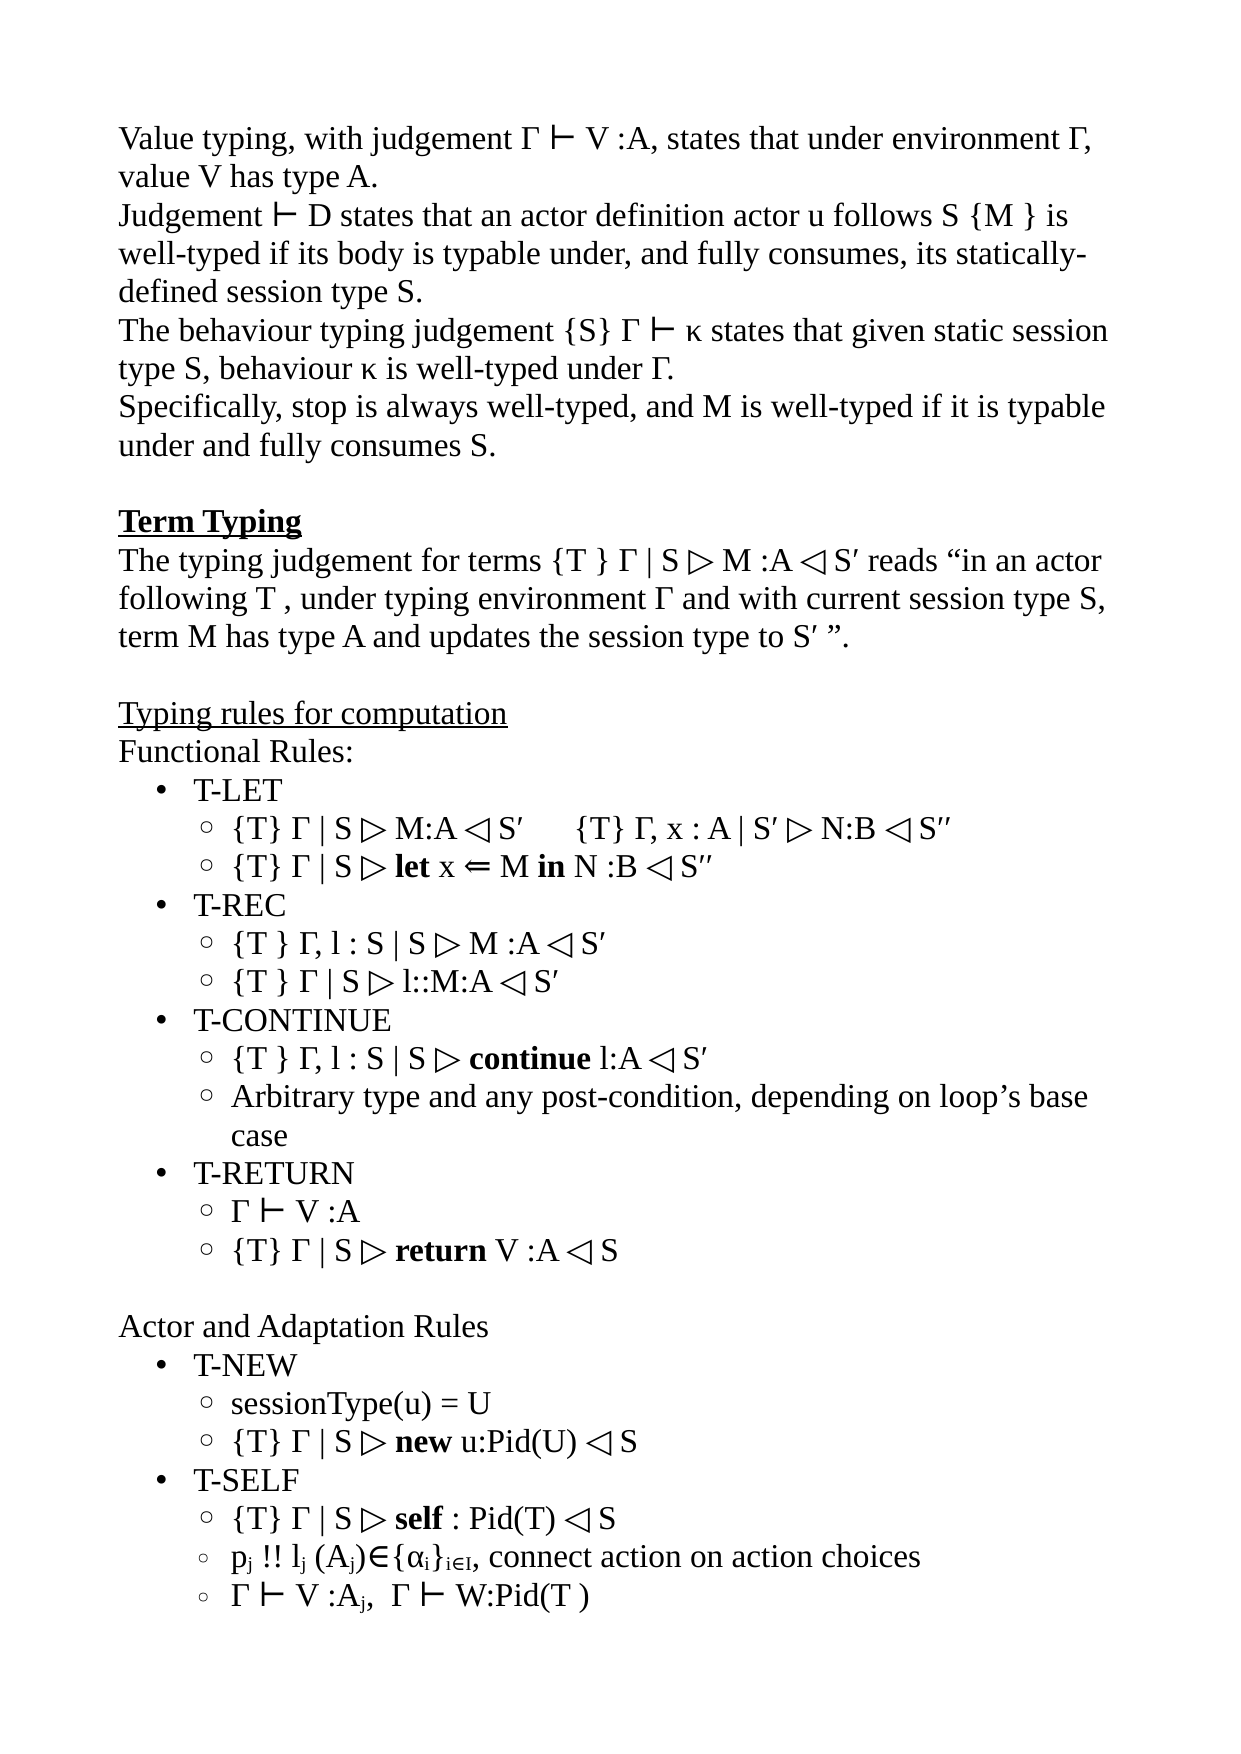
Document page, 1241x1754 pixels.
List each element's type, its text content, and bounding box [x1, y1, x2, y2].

list Γ ⊢ V :A [193, 1191, 1122, 1230]
list T-NEW [156, 1345, 1122, 1383]
text The typing judgement for terms {T } Γ | S ▷ M :A ◁ S′ reads “in an actor following T , under typing environment Γ and with current session type S, term M has type A and updates the session type to S′ ”. [118, 540, 1122, 655]
list T-SELF [156, 1460, 1122, 1498]
list {T} Γ | S ▷ let x ⇐ M in N :B ◁ S′′ [193, 846, 1122, 885]
text Actor and Adaptation Rules [118, 1306, 1122, 1345]
list {T } Γ, l : S | S ▷ M :A ◁ S′ [193, 923, 1122, 961]
list Γ ⊢ V :Aj, Γ ⊢ W:Pid(T ) [193, 1575, 1122, 1613]
text Term Typing [118, 501, 1122, 540]
list {T} Γ | S ▷ new u:Pid(U) ◁ S [193, 1421, 1122, 1460]
list T-CONTINUE [156, 1000, 1122, 1038]
list {T} Γ | S ▷ return V :A ◁ S [193, 1230, 1122, 1268]
text Specifically, stop is always well-typed, and M is well-typed if it is typable under and fully consumes S. [118, 386, 1122, 463]
text Judgement ⊢ D states that an actor definition actor u follows S {M } is well-typed if its body is typable under, and fully consumes, its statically-defined session type S. [118, 195, 1122, 310]
list {T } Γ, l : S | S ▷ continue l:A ◁ S′ [193, 1038, 1122, 1076]
text Typing rules for computation [118, 693, 1122, 731]
list T-REC [156, 885, 1122, 923]
text Value typing, with judgement Γ ⊢ V :A, states that under environment Γ, value V has type A. [118, 118, 1122, 195]
list pj !! lj (Aj)∈{αi}i∈I, connect action on action choices [193, 1536, 1122, 1575]
list {T} Γ | S ▷ M:A ◁ S′ {T} Γ, x : A | S′ ▷ N:B ◁ S′′ [193, 808, 1122, 846]
list T-RETURN [156, 1153, 1122, 1191]
list sessionType(u) = U [193, 1383, 1122, 1421]
text Functional Rules: [118, 731, 1122, 770]
list Arbitrary type and any post-condition, depending on loop’s base case [193, 1076, 1122, 1153]
list T-LET [156, 770, 1122, 808]
list {T } Γ | S ▷ l::M:A ◁ S′ [193, 961, 1122, 1000]
list {T} Γ | S ▷ self : Pid(T) ◁ S [193, 1498, 1122, 1536]
text The behaviour typing judgement {S} Γ ⊢ κ states that given static session type S, behaviour κ is well-typed under Γ. [118, 310, 1122, 386]
